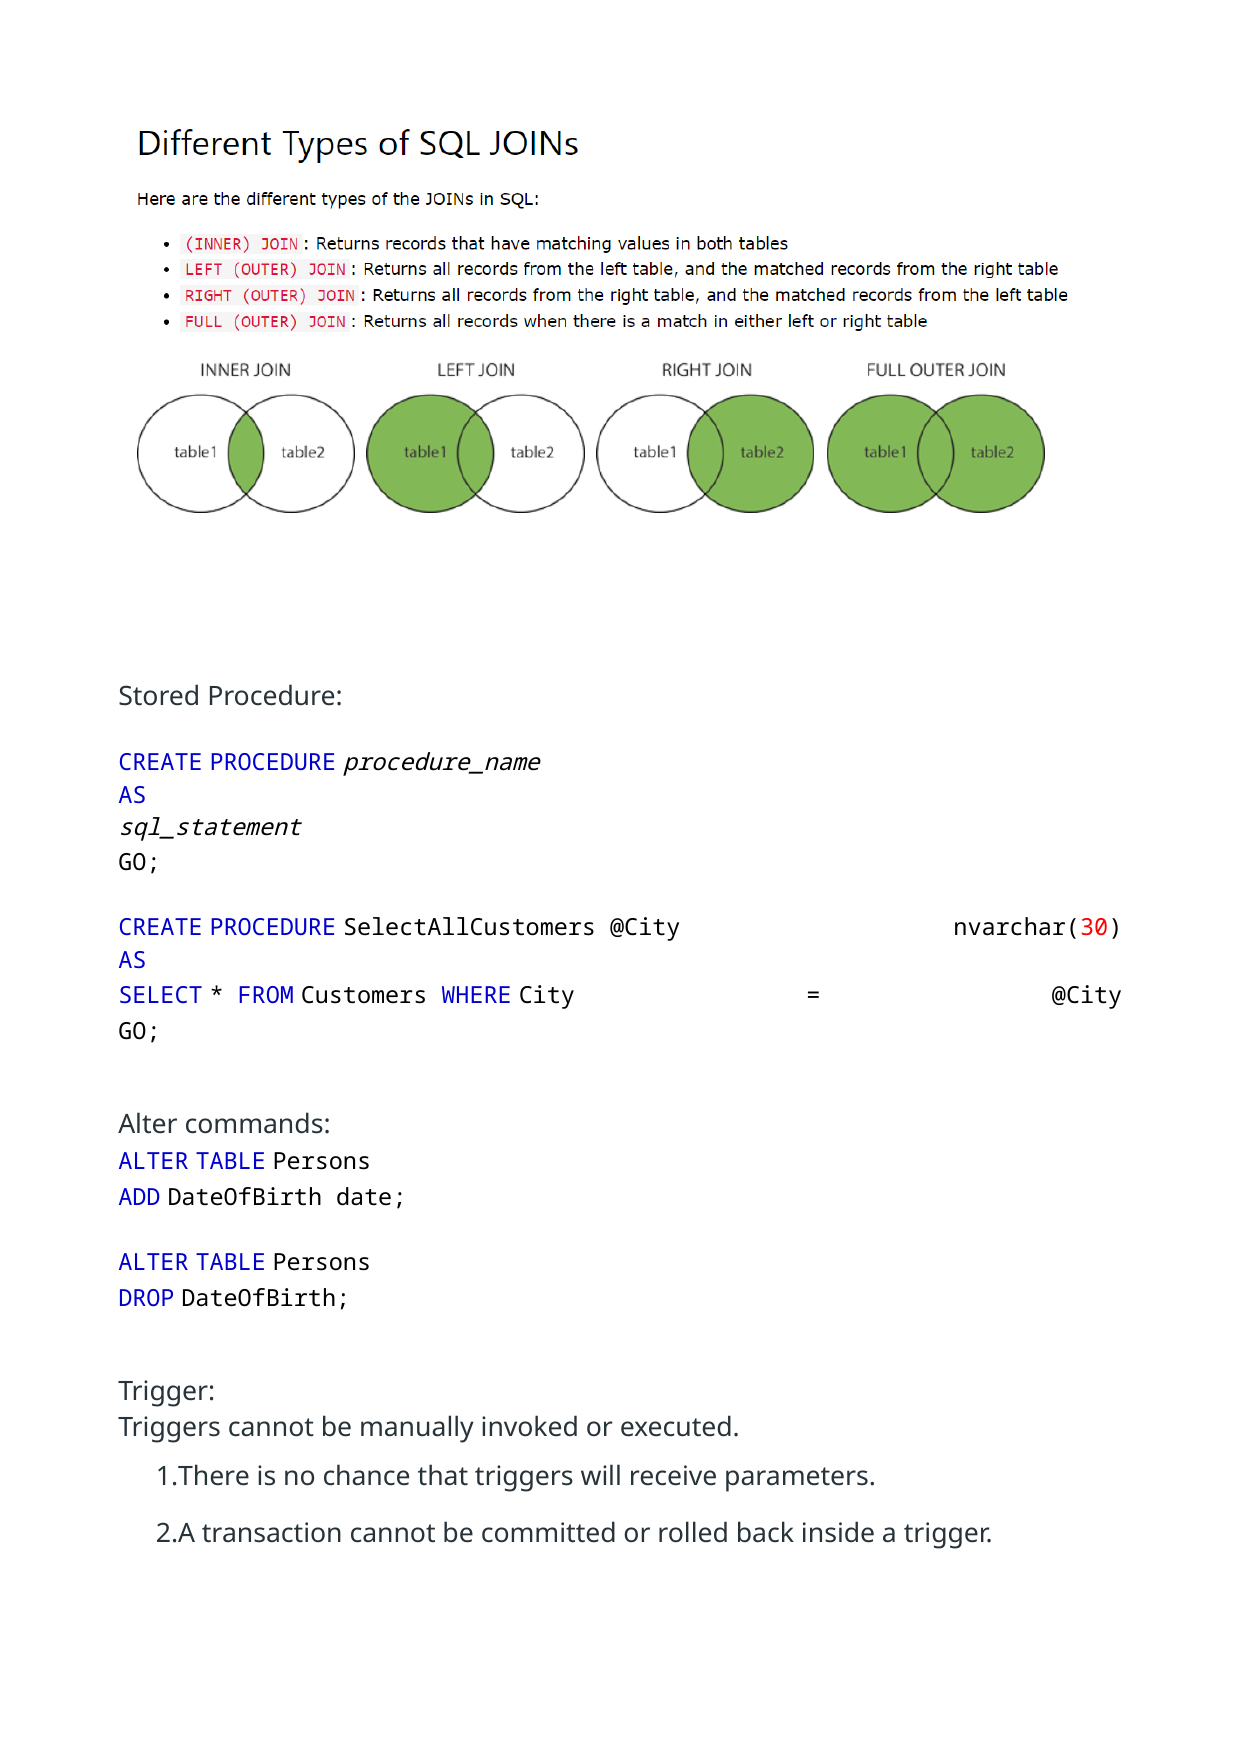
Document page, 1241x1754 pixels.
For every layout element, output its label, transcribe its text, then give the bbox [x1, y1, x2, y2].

list There is no chance that triggers will receive parameters. [156, 1457, 1122, 1493]
text CREATE PROCEDURE SelectAllCustomers @City nvarchar(30) AS SELECT * FROM Customers WHERE City = @City GO; [118, 907, 1122, 1047]
text CREATE PROCEDURE procedure_name AS sql_statement GO; [118, 742, 1122, 878]
picture [118, 118, 1123, 534]
list A transaction cannot be committed or rolled back inside a trigger. [156, 1514, 1122, 1550]
text Trigger: [118, 1372, 1122, 1408]
text ALTER TABLE Persons DROP DateOfBirth; [118, 1242, 1122, 1314]
text ALTER TABLE Persons ADD DateOfBirth date; [118, 1141, 1122, 1213]
text Alter commands: [118, 1105, 1122, 1141]
text Triggers cannot be manually invoked or executed. [118, 1408, 1122, 1444]
text Stored Procedure: [118, 677, 1122, 713]
